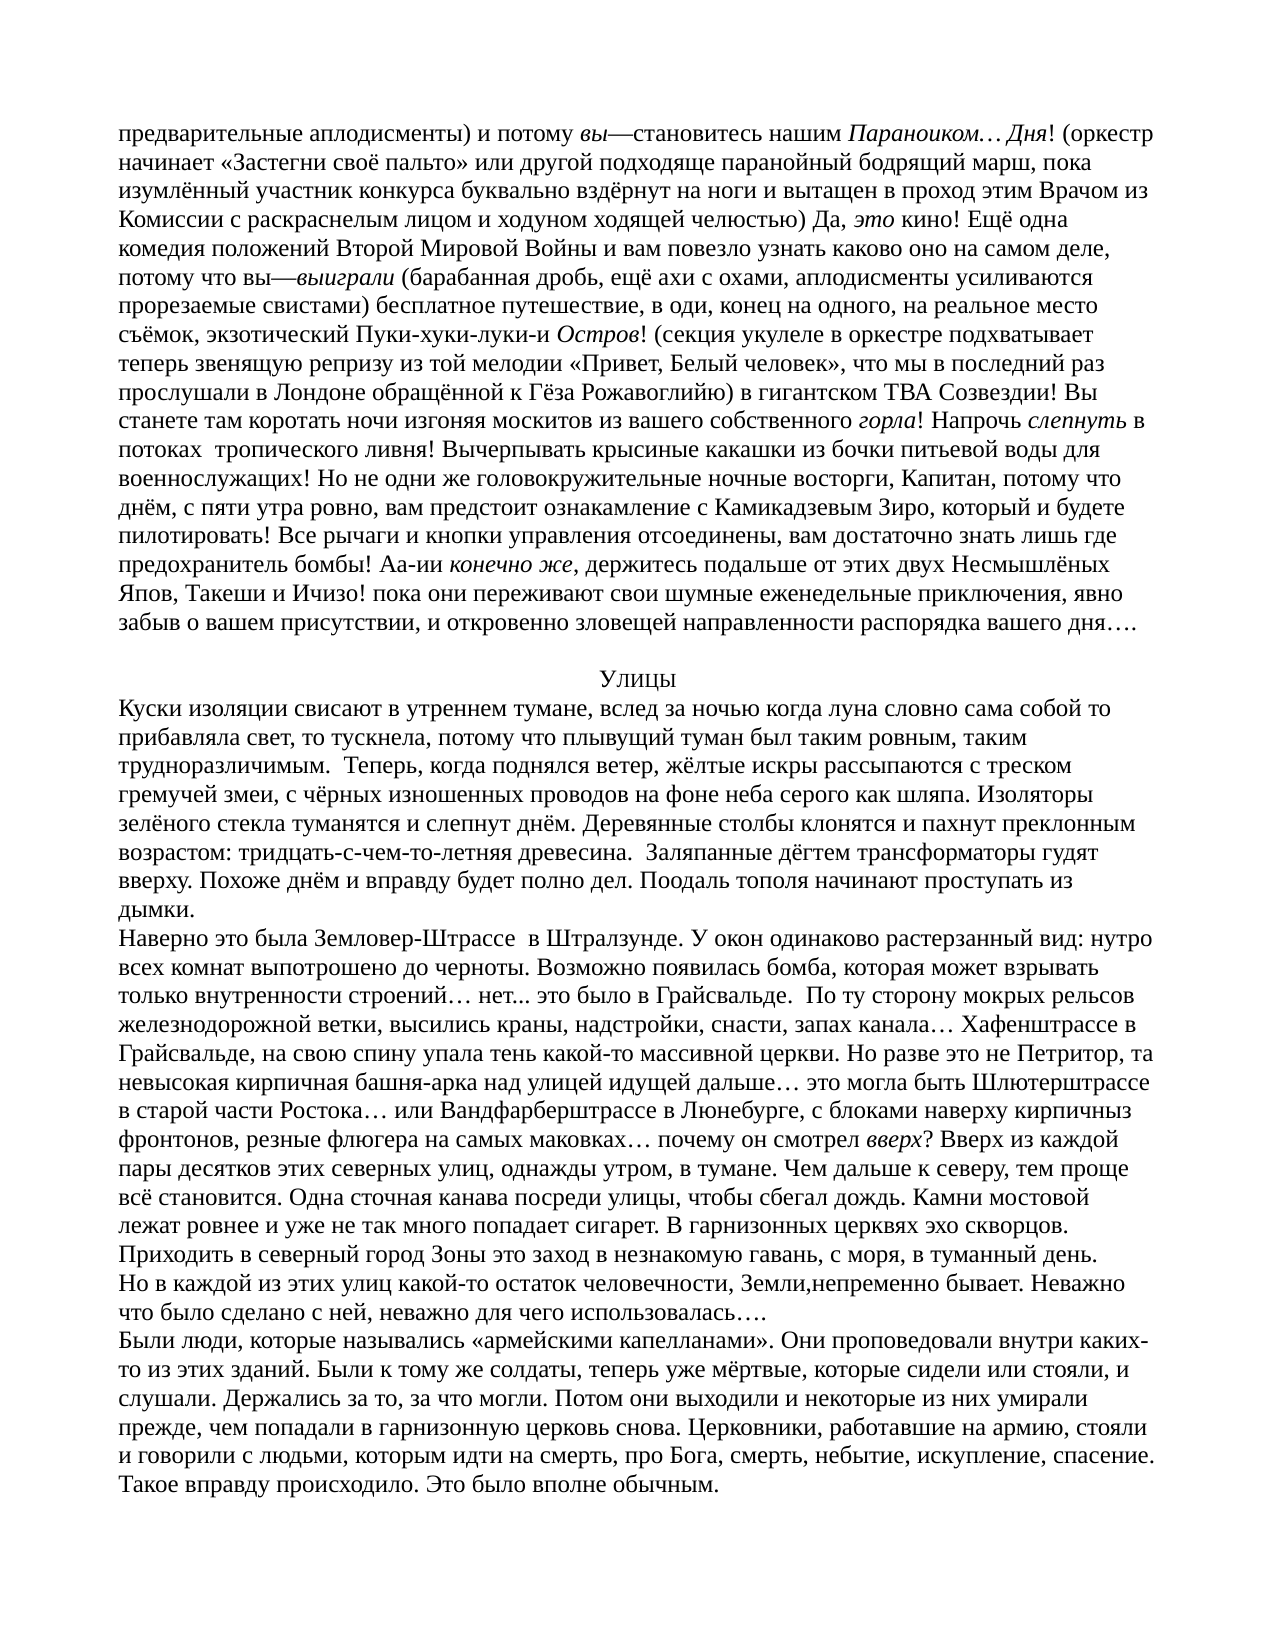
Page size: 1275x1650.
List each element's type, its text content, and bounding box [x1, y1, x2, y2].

text предварительные аплодисменты) и потому вы—становитесь нашим Параноиком… Дня! (оркестр начинает «Застегни своё пальто» или другой подходяще паранойный бодрящий марш, пока изумлённый участник конкурса буквально вздёрнут на ноги и вытащен в проход этим Врачом из Комиссии с раскраснелым лицом и ходуном ходящей челюстью) Да, это кино! Ещё одна комедия положений Второй Мировой Войны и вам повезло узнать каково оно на самом деле, потому что вы—выиграли (барабанная дробь, ещё ахи с охами, аплодисменты усиливаются прорезаемые свистами) бесплатное путешествие, в оди, конец на одного, на реальное место съёмок, экзотический Пуки-хуки-луки-и Остров! (секция укулеле в оркестре подхватывает теперь звенящую репризу из той мелодии «Привет, Белый человек», что мы в последний раз прослушали в Лондоне обращённой к Гёза Рожавоглийю) в гигантском ТВА Созвездии! Вы станете там коротать ночи изгоняя москитов из вашего собственного горла! Напрочь слепнуть в потоках тропического ливня! Вычерпывать крысиные какашки из бочки питьевой воды для военнослужащих! Но не одни же головокружительные ночные восторги, Капитан, потому что днём, с пяти утра ровно, вам предстоит ознакамление с Камикадзевым Зиро, который и будете пилотировать! Все рычаги и кнопки управления отсоединены, вам достаточно знать лишь где предохранитель бомбы! Аа-ии конечно же, держитесь подальше от этих двух Несмышлёных Япов, Такеши и Ичизо! пока они переживают свои шумные еженедельные приключения, явно забыв о вашем присутствии, и откровенно зловещей направленности распорядка вашего дня…. [118, 118, 1157, 636]
text Куски изоляции свисают в утреннем тумане, вслед за ночью когда луна словно сама собой то прибавляла свет, то тускнела, потому что плывущий туман был таким ровным, таким трудноразличимым. Теперь, когда поднялся ветер, жёлтые искры рассыпаются с треском гремучей змеи, с чёрных изношенных проводов на фоне неба серого как шляпа. Изоляторы зелёного стекла туманятся и слепнут днём. Деревянные столбы клонятся и пахнут преклонным возрастом: тридцать-с-чем-то-летняя древесина. Заляпанные дёгтем трансформаторы гудят вверху. Похоже днём и вправду будет полно дел. Поодаль тополя начинают проступать из дымки. [118, 693, 1157, 923]
text Наверно это была Земловер-Штрассе в Штралзунде. У окон одинаково растерзанный вид: нутро всех комнат выпотрошено до черноты. Возможно появилась бомба, которая может взрывать только внутренности строений… нет... это было в Грайсвальде. По ту сторону мокрых рельсов железнодорожной ветки, высились краны, надстройки, снасти, запах канала… Хафенштрассе в Грайсвальде, на свою спину упала тень какой-то массивной церкви. Но разве это не Петритор, та невысокая кирпичная башня-арка над улицей идущей дальше… это могла быть Шлютерштрассе в старой части Ростока… или Вандфарберштрассе в Люнебурге, с блоками наверху кирпичныз фронтонов, резные флюгера на самых маковках… почему он смотрел вверх? Вверх из каждой пары десятков этих северных улиц, однажды утром, в тумане. Чем дальше к северу, тем проще всё становится. Одна сточная канава посреди улицы, чтобы сбегал дождь. Камни мостовой лежат ровнее и уже не так много попадает сигарет. В гарнизонных церквях эхо скворцов. Приходить в северный город Зоны это заход в незнакомую гавань, с моря, в туманный день. [118, 923, 1157, 1268]
text Но в каждой из этих улиц какой-то остаток человечности, Земли,непременно бывает. Неважно что было сделано с ней, неважно для чего использовалась…. [118, 1268, 1157, 1326]
text Были люди, которые назывались «армейскими капелланами». Они проповедовали внутри каких-то из этих зданий. Были к тому же солдаты, теперь уже мёртвые, которые сидели или стояли, и слушали. Держались за то, за что могли. Потом они выходили и некоторые из них умирали прежде, чем попадали в гарнизонную церковь снова. Церковники, работавшие на армию, стояли и говорили с людьми, которым идти на смерть, про Бога, смерть, небытие, искупление, спасение. Такое вправду происходило. Это было вполне обычным. [118, 1326, 1157, 1498]
text Улицы [118, 664, 1157, 693]
